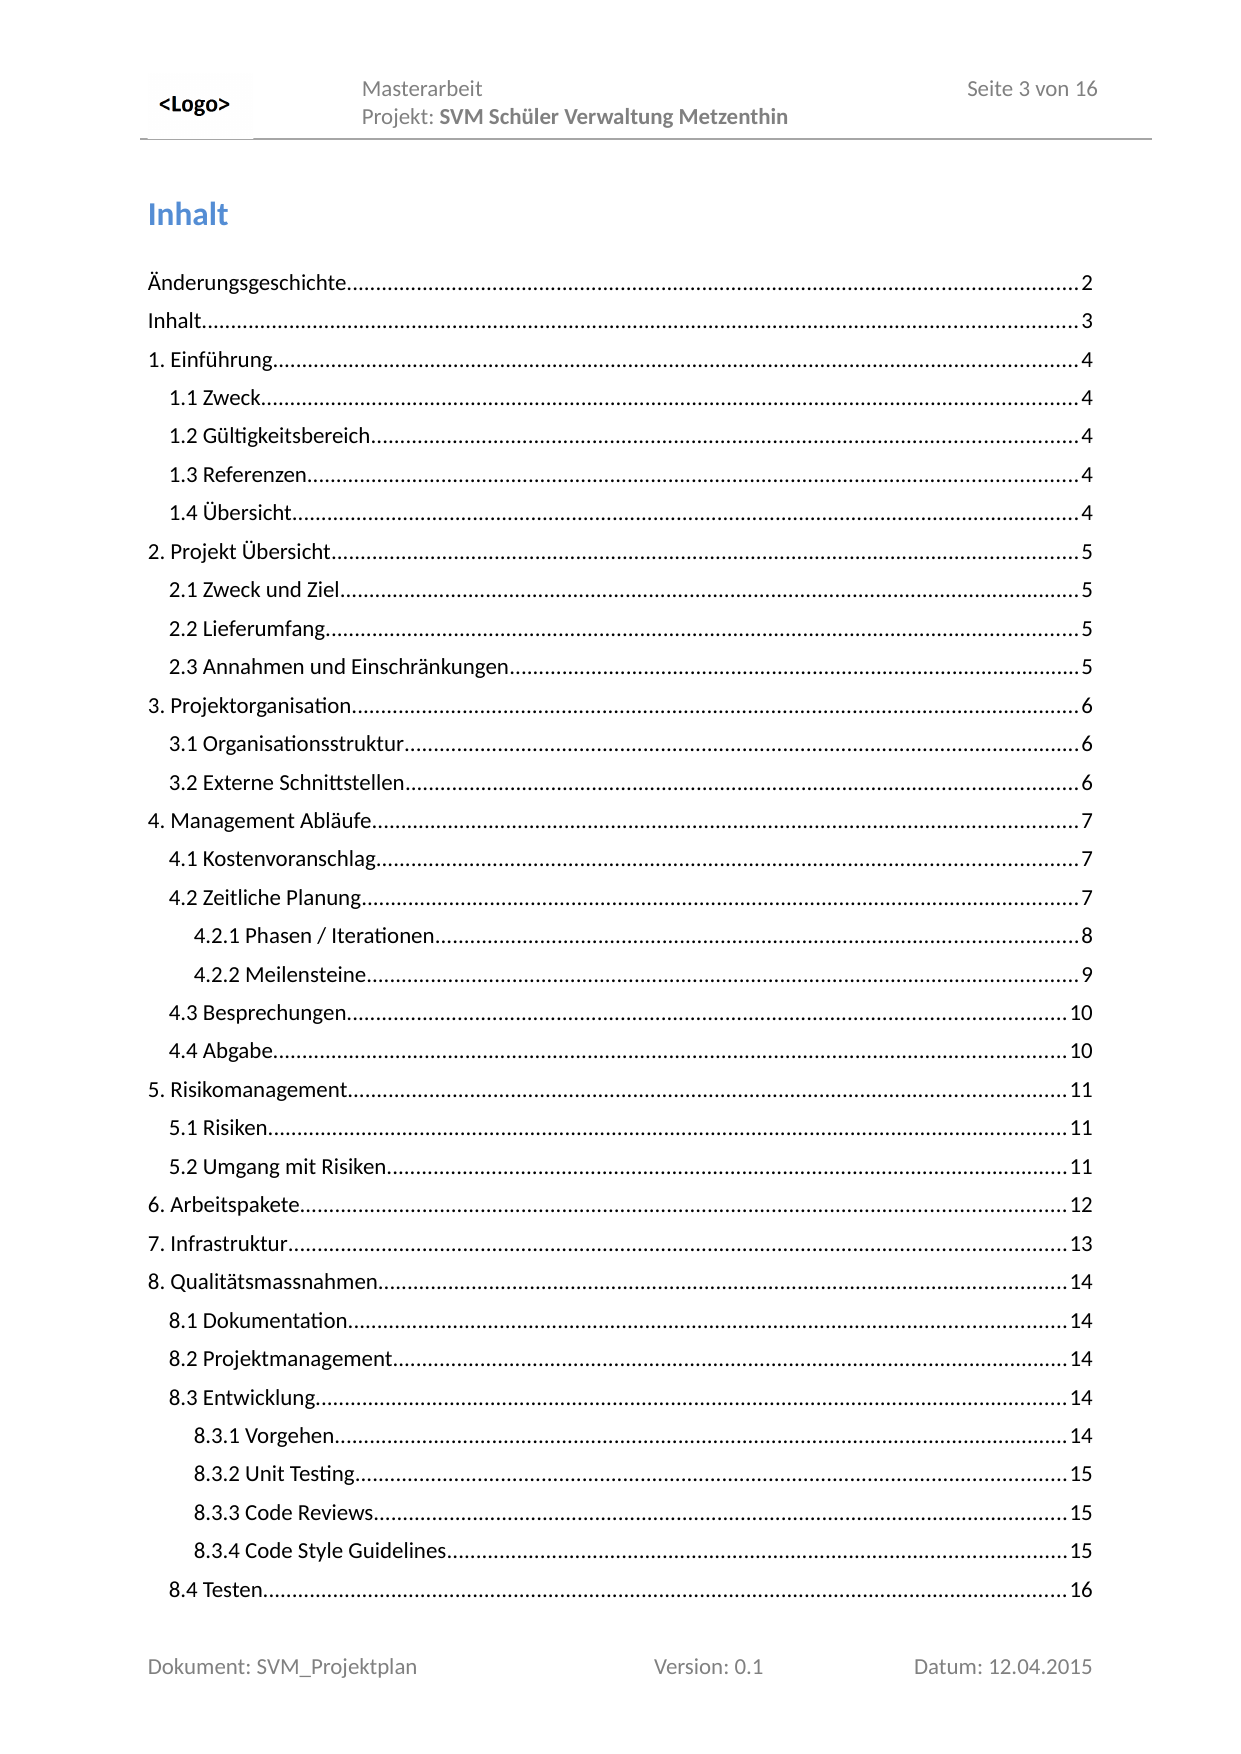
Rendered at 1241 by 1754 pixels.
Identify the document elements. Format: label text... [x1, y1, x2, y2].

text 8.3 Entwicklung 14 [168, 1383, 1093, 1411]
text 1. Einführung 4 [148, 345, 1093, 373]
text 3. Projektorganisation 6 [148, 691, 1093, 719]
text 8.3.2 Unit Testing 15 [193, 1459, 1093, 1487]
text 8.4 Testen 16 [168, 1575, 1093, 1603]
text 4.2.2 Meilensteine 9 [193, 960, 1093, 988]
text 3.1 Organisationsstruktur 6 [168, 729, 1093, 757]
text 2.3 Annahmen und Einschränkungen 5 [168, 652, 1093, 680]
text 4.2.1 Phasen / Iterationen 8 [193, 921, 1093, 949]
text Inhalt 3 [148, 306, 1093, 334]
text 4.3 Besprechungen 10 [168, 998, 1093, 1026]
text 4.4 Abgabe 10 [168, 1037, 1093, 1065]
text 8.3.3 Code Reviews 15 [193, 1498, 1093, 1526]
text Änderungsgeschichte 2 [148, 268, 1093, 296]
text 8.3.4 Code Style Guidelines 15 [193, 1536, 1093, 1564]
text 8.3.1 Vorgehen 14 [193, 1421, 1093, 1449]
text 2.2 Lieferumfang 5 [168, 614, 1093, 642]
text 6. Arbeitspakete 12 [148, 1190, 1093, 1218]
text 5.2 Umgang mit Risiken 11 [168, 1152, 1093, 1180]
text 5. Risikomanagement 11 [148, 1075, 1093, 1103]
text 1.2 Gültigkeitsbereich 4 [168, 422, 1093, 450]
picture [147, 73, 254, 139]
text 8.1 Dokumentation 14 [168, 1306, 1093, 1334]
text 3.2 Externe Schnittstellen 6 [168, 768, 1093, 796]
text 4.1 Kostenvoranschlag 7 [168, 844, 1093, 872]
text 4. Management Abläufe 7 [148, 806, 1093, 834]
text 4.2 Zeitliche Planung 7 [168, 883, 1093, 911]
text 2.1 Zweck und Ziel 5 [168, 575, 1093, 603]
text 1.3 Referenzen 4 [168, 460, 1093, 488]
text 1.4 Übersicht 4 [168, 498, 1093, 527]
text 5.1 Risiken 11 [168, 1113, 1093, 1142]
text 2. Projekt Übersicht 5 [148, 537, 1093, 565]
subtitle Inhalt [148, 193, 1093, 234]
text 1.1 Zweck 4 [168, 383, 1093, 411]
text 7. Infrastruktur 13 [148, 1229, 1093, 1257]
text 8. Qualitätsmassnahmen 14 [148, 1267, 1093, 1295]
text 8.2 Projektmanagement 14 [168, 1344, 1093, 1372]
